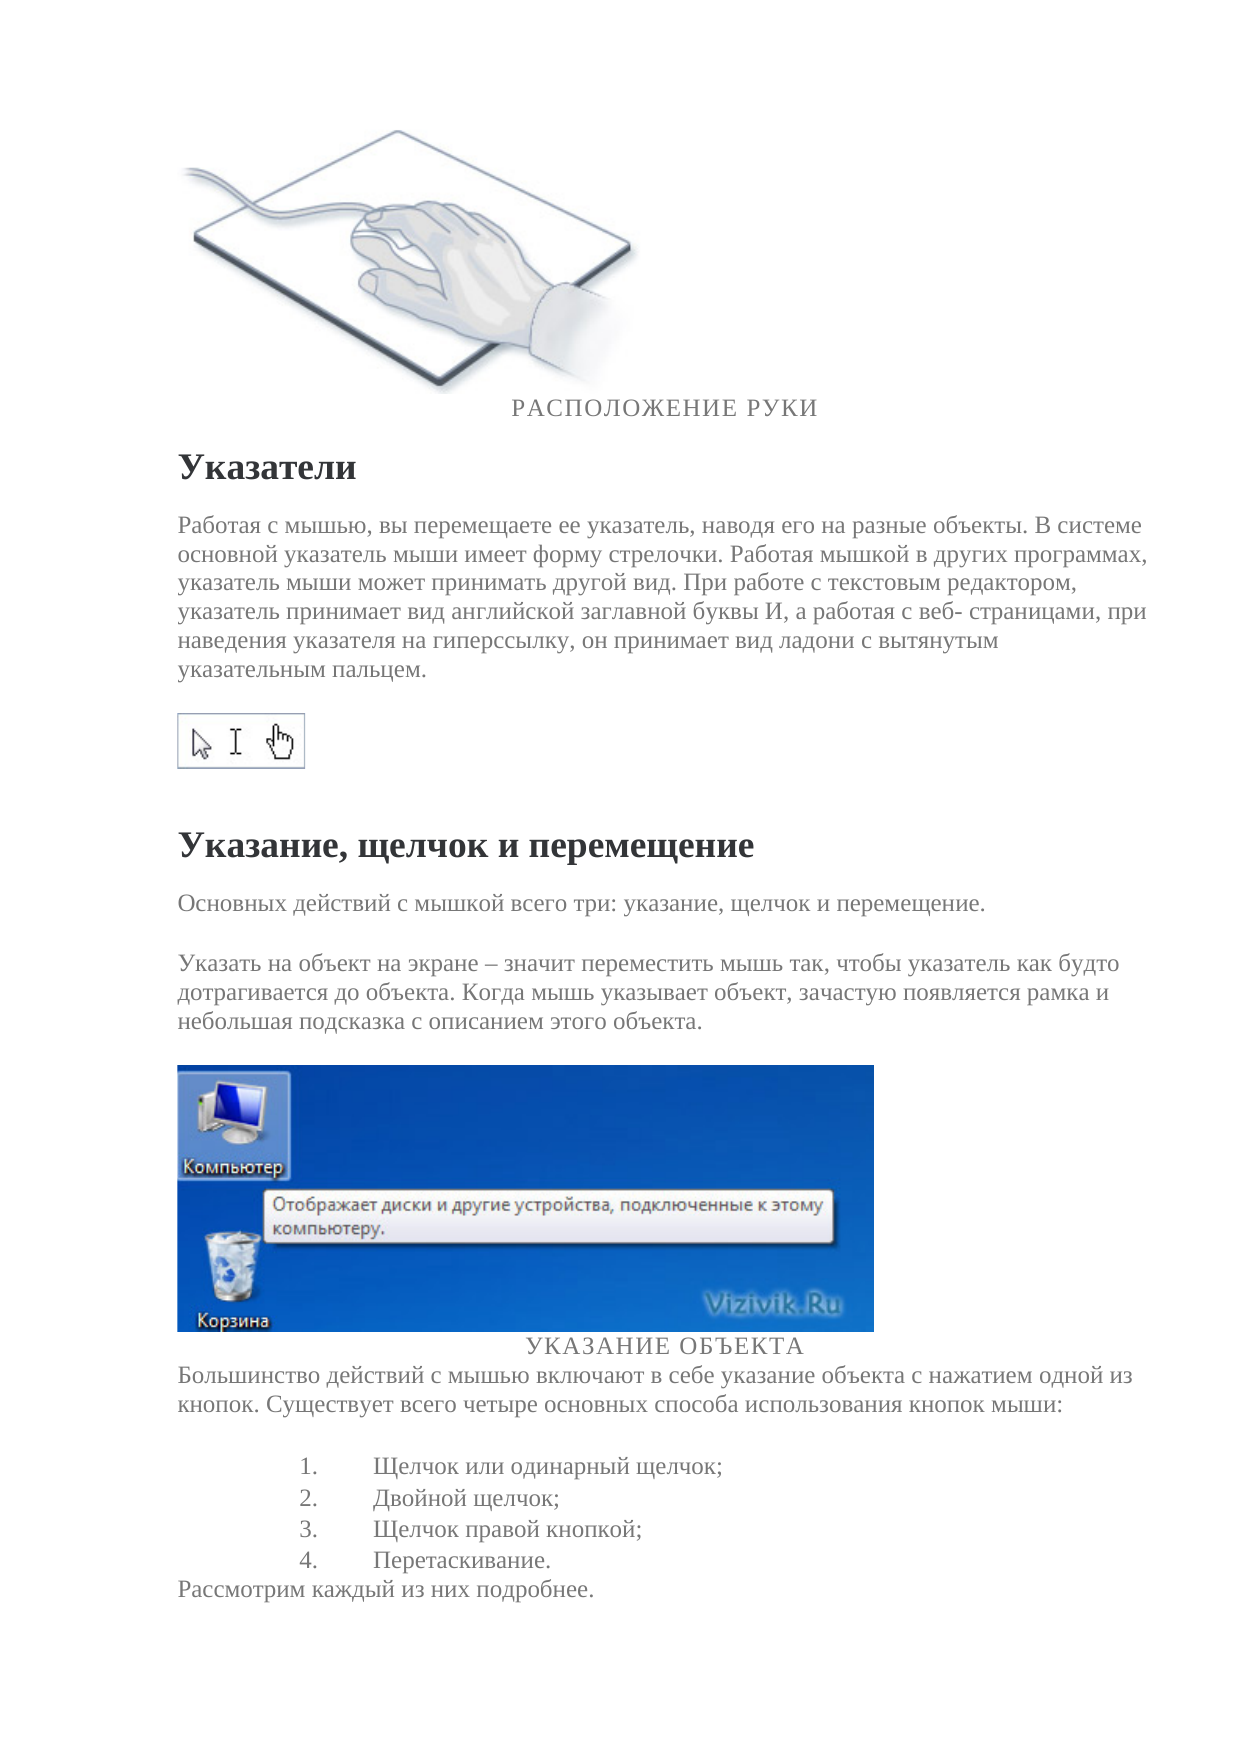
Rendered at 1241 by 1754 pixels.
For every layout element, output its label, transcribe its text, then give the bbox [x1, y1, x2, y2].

text Указать на объект на экране – значит переместить мышь так, чтобы указатель как будто дотрагивается до объекта. Когда мышь указывает объект, зачастую появляется рамка и небольшая подсказка с описанием этого объекта. [177, 948, 1152, 1034]
text Работая с мышью, вы перемещаете ее указатель, наводя его на разные объекты. В системе основной указатель мыши имеет форму стрелочки. Работая мышкой в других программах, указатель мыши может принимать другой вид. При работе с текстовым редактором, указатель принимает вид английской заглавной буквы И, а работая с веб- страницами, при наведения указателя на гиперссылку, он принимает вид ладони с вытянутым указательным пальцем. [177, 510, 1152, 682]
text Большинство действий с мышью включают в себе указание объекта с нажатием одной из кнопок. Существует всего четыре основных способа использования кнопок мыши: [177, 1360, 1152, 1418]
list Щелчок или одинарный щелчок; [299, 1449, 1152, 1480]
list Щелчок правой кнопкой; [299, 1511, 1152, 1543]
text Рассмотрим каждый из них подробнее. [177, 1574, 1152, 1603]
list Перетаскивание. [299, 1543, 1152, 1574]
list Двойной щелчок; [299, 1480, 1152, 1511]
text РАСПОЛОЖЕНИЕ РУКИ [177, 393, 1152, 422]
subtitle Указание, щелчок и перемещение [177, 823, 1152, 866]
text УКАЗАНИЕ ОБЪЕКТА [177, 1331, 1152, 1360]
text Основных действий с мышкой всего три: указание, щелчок и перемещение. [177, 888, 1152, 917]
subtitle Указатели [177, 444, 1152, 487]
